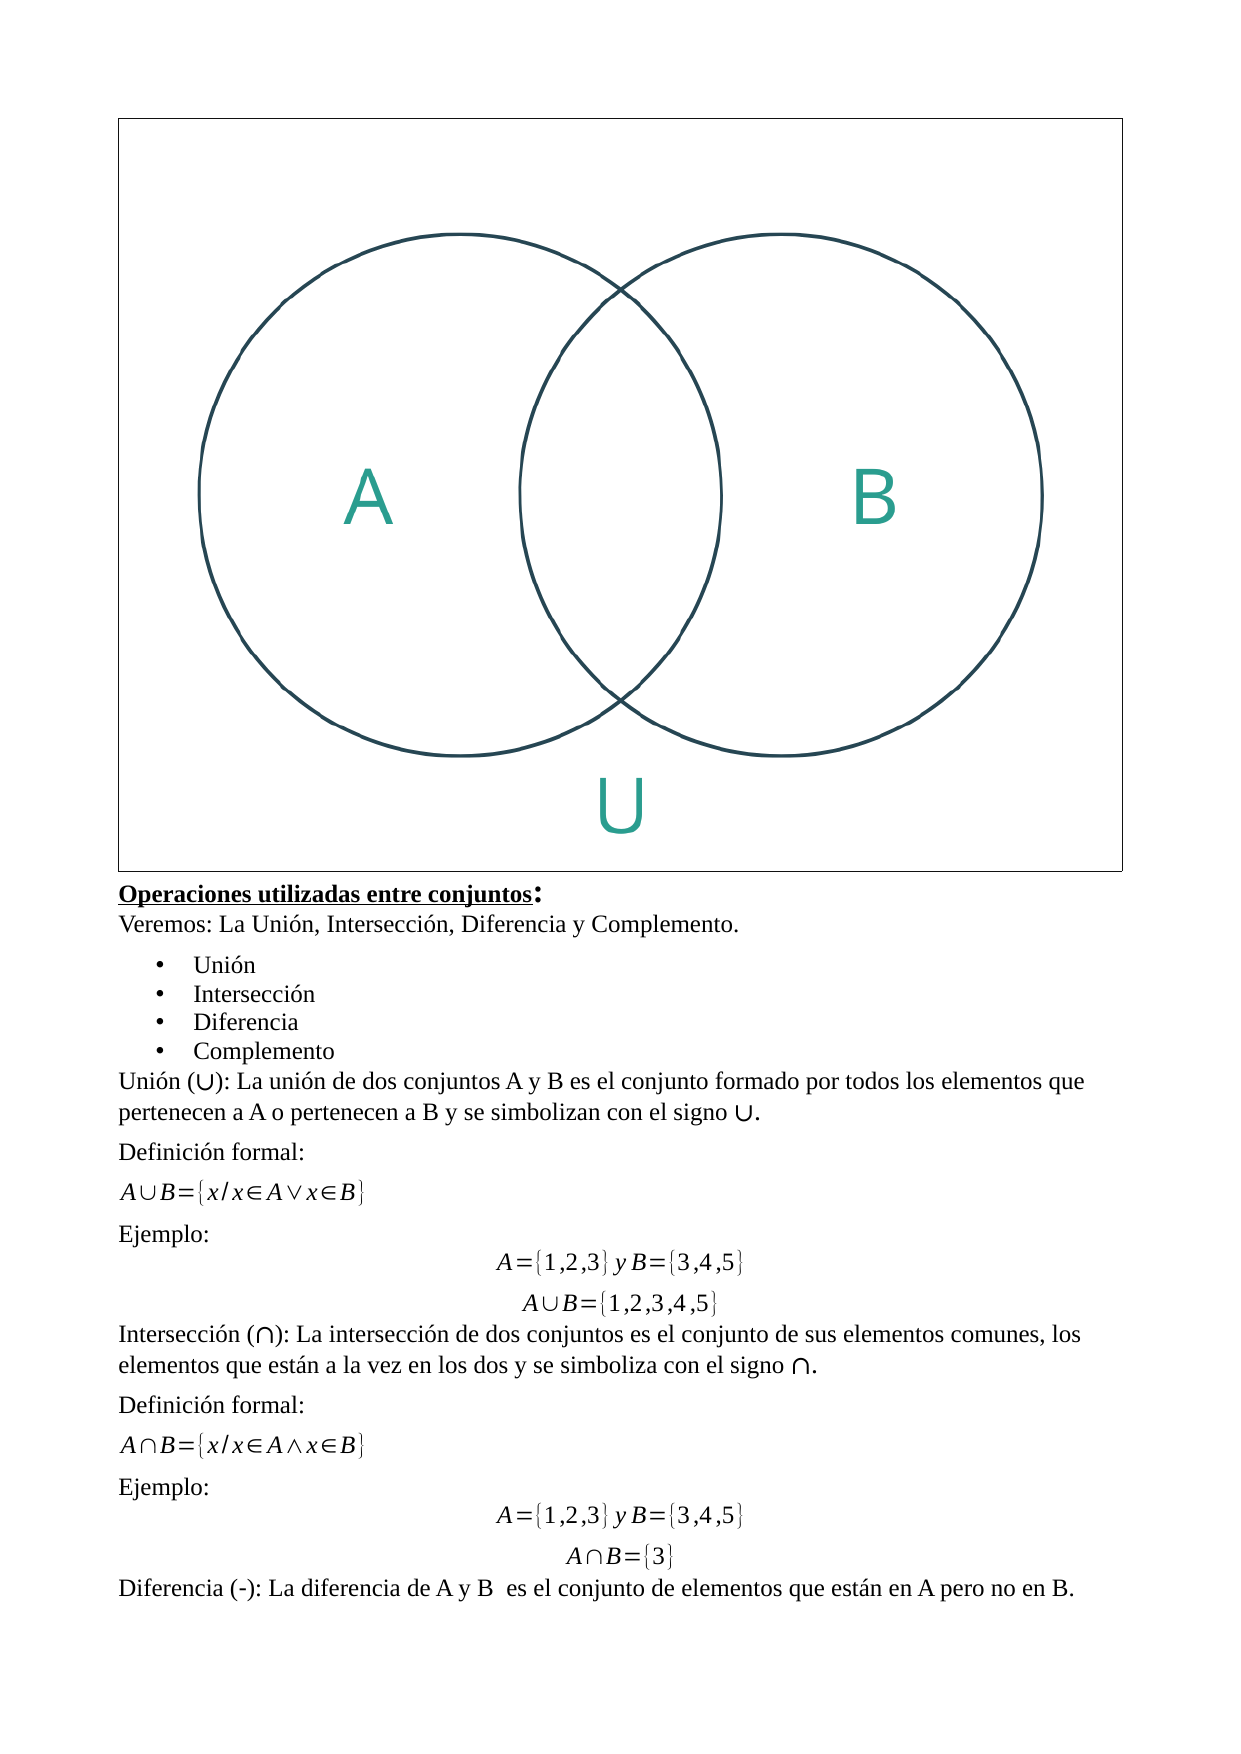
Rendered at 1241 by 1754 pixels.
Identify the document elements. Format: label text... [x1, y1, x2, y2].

text Diferencia (-): La diferencia de A y B es el conjunto de elementos que están en A pero no en B. [118, 1571, 1122, 1601]
text Intersección (∩): La intersección de dos conjuntos es el conjunto de sus elementos comunes, los elementos que están a la vez en los dos y se simboliza con el signo ∩. [118, 1318, 1122, 1378]
text Definición formal: [118, 1137, 1122, 1166]
list Unión [156, 950, 1122, 979]
list Complemento [156, 1036, 1122, 1065]
text Ejemplo: [118, 1219, 1122, 1247]
text Definición formal: [118, 1390, 1122, 1419]
text Unión (∪): La unión de dos conjuntos A y B es el conjunto formado por todos los elementos que pertenecen a A o pertenecen a B y se simbolizan con el signo ∪. [118, 1065, 1122, 1125]
list Diferencia [156, 1007, 1122, 1036]
text Veremos: La Unión, Intersección, Diferencia y Complemento. [118, 909, 1122, 938]
text Ejemplo: [118, 1472, 1122, 1501]
picture [121, 121, 1119, 868]
subtitle [119, 119, 1122, 871]
subtitle Operaciones utilizadas entre conjuntos: [118, 872, 1122, 909]
list Intersección [156, 979, 1122, 1007]
